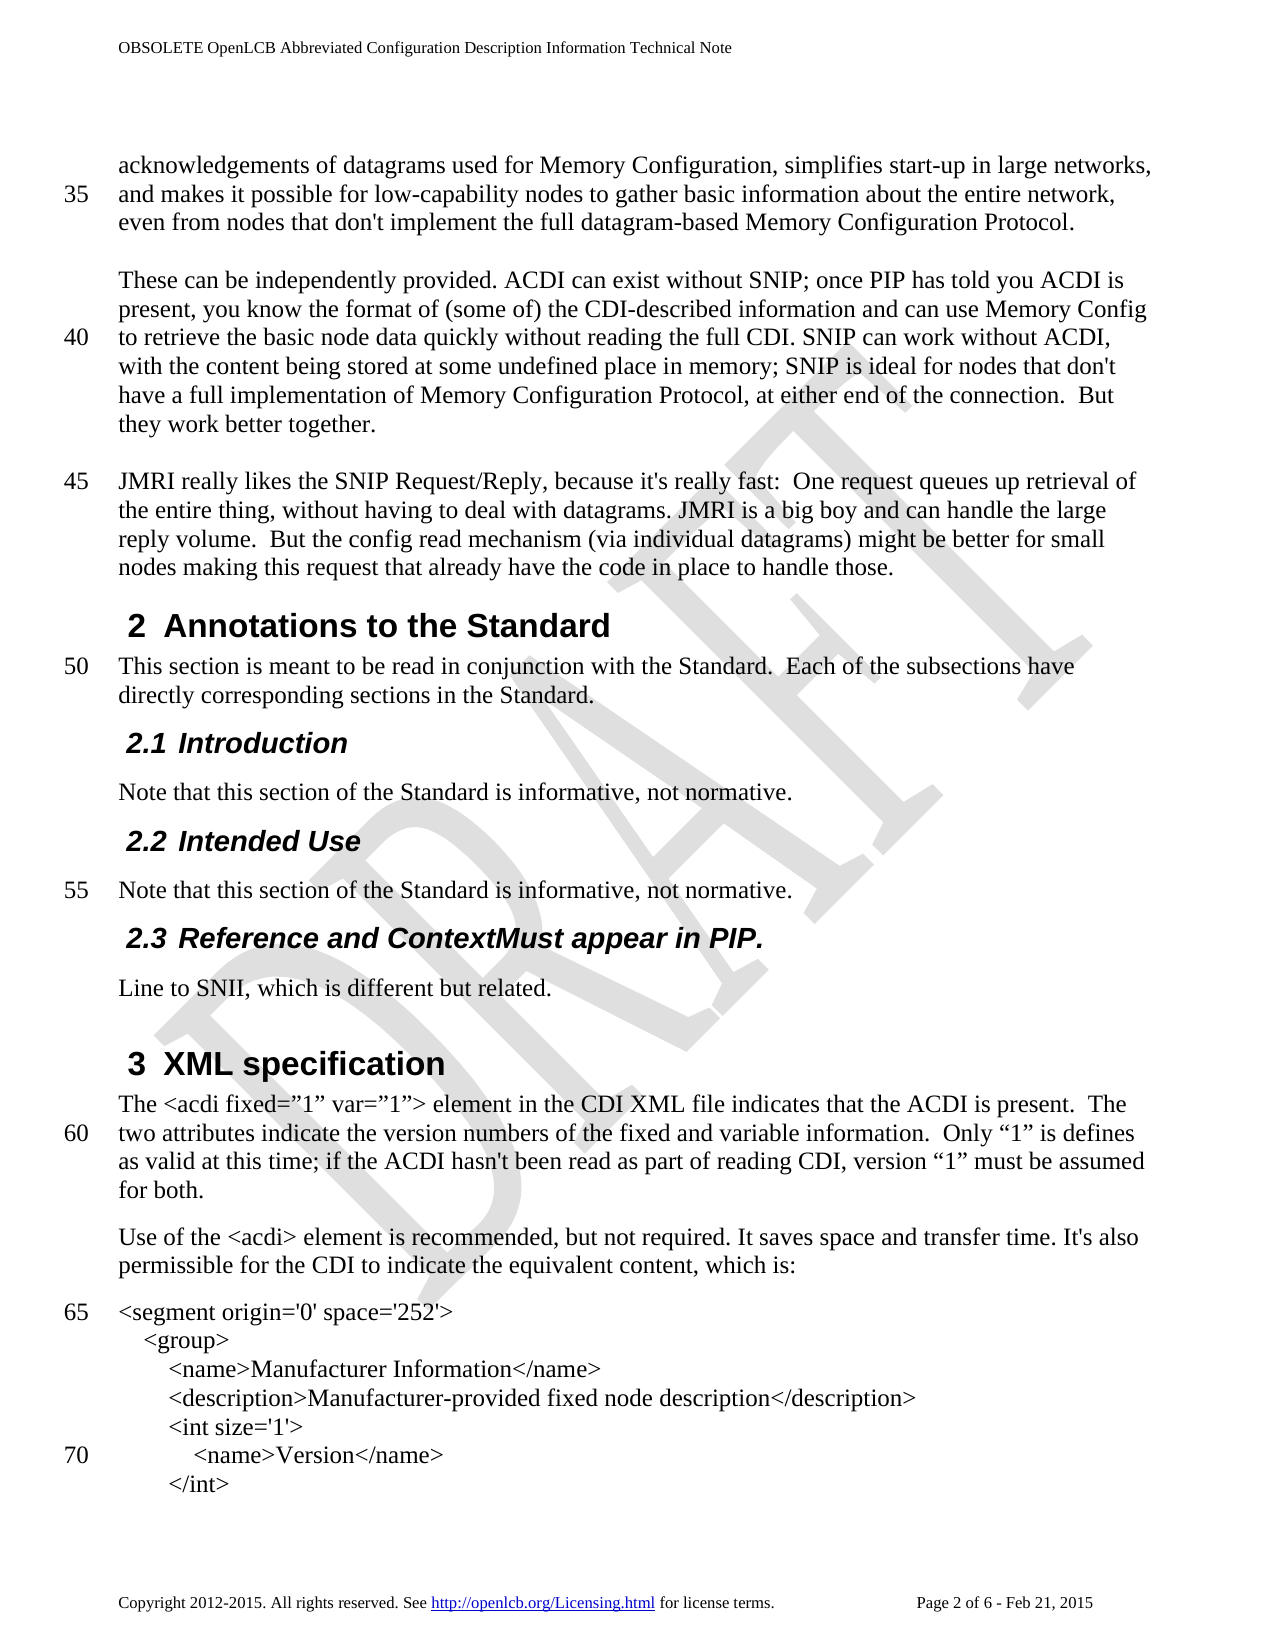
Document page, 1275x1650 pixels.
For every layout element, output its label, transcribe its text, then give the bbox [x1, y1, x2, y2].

subtitle Annotations to the Standard [118, 606, 705, 645]
text Line to SNII, which is different but related. [363, 973, 465, 1002]
text The <acdi fixed=”1” var=”1”> element in the CDI XML file indicates that the ACDI is present. The two attributes indicate the version numbers of the fixed and variable information. Only “1” is defines as valid at this time; if the ACDI hasn't been read as part of reading CDI, version “1” must be assumed for both. [285, 1089, 494, 1204]
text This section is meant to be read in conjunction with the Standard. Each of the subsections have directly corresponding sections in the Standard. [118, 651, 768, 708]
subtitle [709, 606, 818, 645]
subtitle XML specification [118, 1044, 236, 1083]
text Line to SNII, which is different but related. [600, 973, 721, 1002]
text Note that this section of the Standard is informative, not normative. [880, 777, 1157, 806]
text This section is meant to be read in conjunction with the Standard. Each of the subsections have directly corresponding sections in the Standard. [798, 651, 1031, 708]
text <description>Manufacturer-provided fixed node description</description> [118, 1383, 1157, 1412]
subtitle Reference and ContextMust appear in PIP. [542, 922, 701, 955]
subtitle [631, 824, 685, 856]
text These can be independently provided. ACDI can exist without SNIP; once PIP has told you ACDI is present, you know the format of (some of) the CDI-described information and can use Memory Config to retrieve the basic node data quickly without reading the full CDI. SNIP can work without ACDI, with the content being stored at some undefined place in memory; SNIP is ideal for nodes that don't have a full implementation of Memory Configuration Protocol, at either end of the connection. But they work better together. [118, 265, 1157, 437]
text <segment origin='0' space='252'> [118, 1297, 1157, 1326]
text Use of the <acdi> element is recommended, but not required. It saves space and transfer time. It's also permissible for the CDI to indicate the equivalent content, which is: [461, 1222, 1157, 1279]
text </int> [118, 1469, 1157, 1498]
text acknowledgements of datagrams used for Memory Configuration, simplifies start-up in large networks, and makes it possible for low-capability nodes to gather basic information about the entire network, even from nodes that don't implement the full datagram-based Memory Configuration Protocol. [118, 150, 1157, 236]
subtitle [811, 606, 1006, 645]
subtitle [1010, 606, 1157, 645]
text JMRI really likes the SNIP Request/Reply, because it's really fast: One request queues up retrieval of the entire thing, without having to deal with datagrams. JMRI is a big boy and can handle the large reply volume. But the config read mechanism (via individual datagrams) might be better for small nodes making this request that already have the code in place to handle those. [118, 466, 942, 581]
text Note that this section of the Standard is informative, not normative. [711, 777, 866, 806]
subtitle [477, 824, 634, 857]
subtitle [370, 828, 466, 857]
text Line to SNII, which is different but related. [118, 973, 214, 1002]
text Note that this section of the Standard is informative, not normative. [670, 875, 816, 904]
text Line to SNII, which is different but related. [502, 973, 585, 1002]
text <name>Manufacturer Information</name> [118, 1354, 1157, 1383]
subtitle [829, 726, 1157, 760]
subtitle Reference and ContextMust appear in PIP. [700, 922, 1157, 955]
text Line to SNII, which is different but related. [738, 973, 1157, 1002]
subtitle XML specification [240, 1044, 435, 1083]
text Note that this section of the Standard is informative, not normative. [836, 875, 1157, 904]
subtitle [636, 726, 820, 760]
text Note that this section of the Standard is informative, not normative. [381, 875, 507, 904]
text <int size='1'> [118, 1412, 1157, 1441]
subtitle XML specification [550, 1044, 1157, 1083]
text Line to SNII, which is different but related. [225, 977, 345, 1002]
text Note that this section of the Standard is informative, not normative. [118, 875, 367, 904]
text JMRI really likes the SNIP Request/Reply, because it's really fast: One request queues up retrieval of the entire thing, without having to deal with datagrams. JMRI is a big boy and can handle the large reply volume. But the config read mechanism (via individual datagrams) might be better for small nodes making this request that already have the code in place to handle those. [870, 466, 1157, 581]
text <group> [118, 1326, 1157, 1354]
subtitle Reference and ContextMust appear in PIP. [428, 922, 515, 955]
text The <acdi fixed=”1” var=”1”> element in the CDI XML file indicates that the ACDI is present. The two attributes indicate the version numbers of the fixed and variable information. Only “1” is defines as valid at this time; if the ACDI hasn't been read as part of reading CDI, version “1” must be assumed for both. [118, 1089, 357, 1204]
subtitle [692, 825, 770, 857]
subtitle XML specification [444, 1044, 546, 1083]
text Note that this section of the Standard is informative, not normative. [599, 777, 697, 806]
text Note that this section of the Standard is informative, not normative. [523, 875, 666, 904]
subtitle Introduction [118, 726, 567, 760]
subtitle [563, 726, 630, 760]
text Use of the <acdi> element is recommended, but not required. It saves space and transfer time. It's also permissible for the CDI to indicate the equivalent content, which is: [118, 1222, 429, 1279]
text <name>Version</name> [118, 1441, 1157, 1469]
subtitle Intended Use [118, 824, 363, 857]
subtitle Reference and ContextMust appear in PIP. [118, 922, 418, 955]
text Note that this section of the Standard is informative, not normative. [118, 777, 599, 806]
text The <acdi fixed=”1” var=”1”> element in the CDI XML file indicates that the ACDI is present. The two attributes indicate the version numbers of the fixed and variable information. Only “1” is defines as valid at this time; if the ACDI hasn't been read as part of reading CDI, version “1” must be assumed for both. [482, 1089, 1157, 1204]
text This section is meant to be read in conjunction with the Standard. Each of the subsections have directly corresponding sections in the Standard. [1032, 651, 1157, 708]
subtitle [780, 824, 1157, 857]
